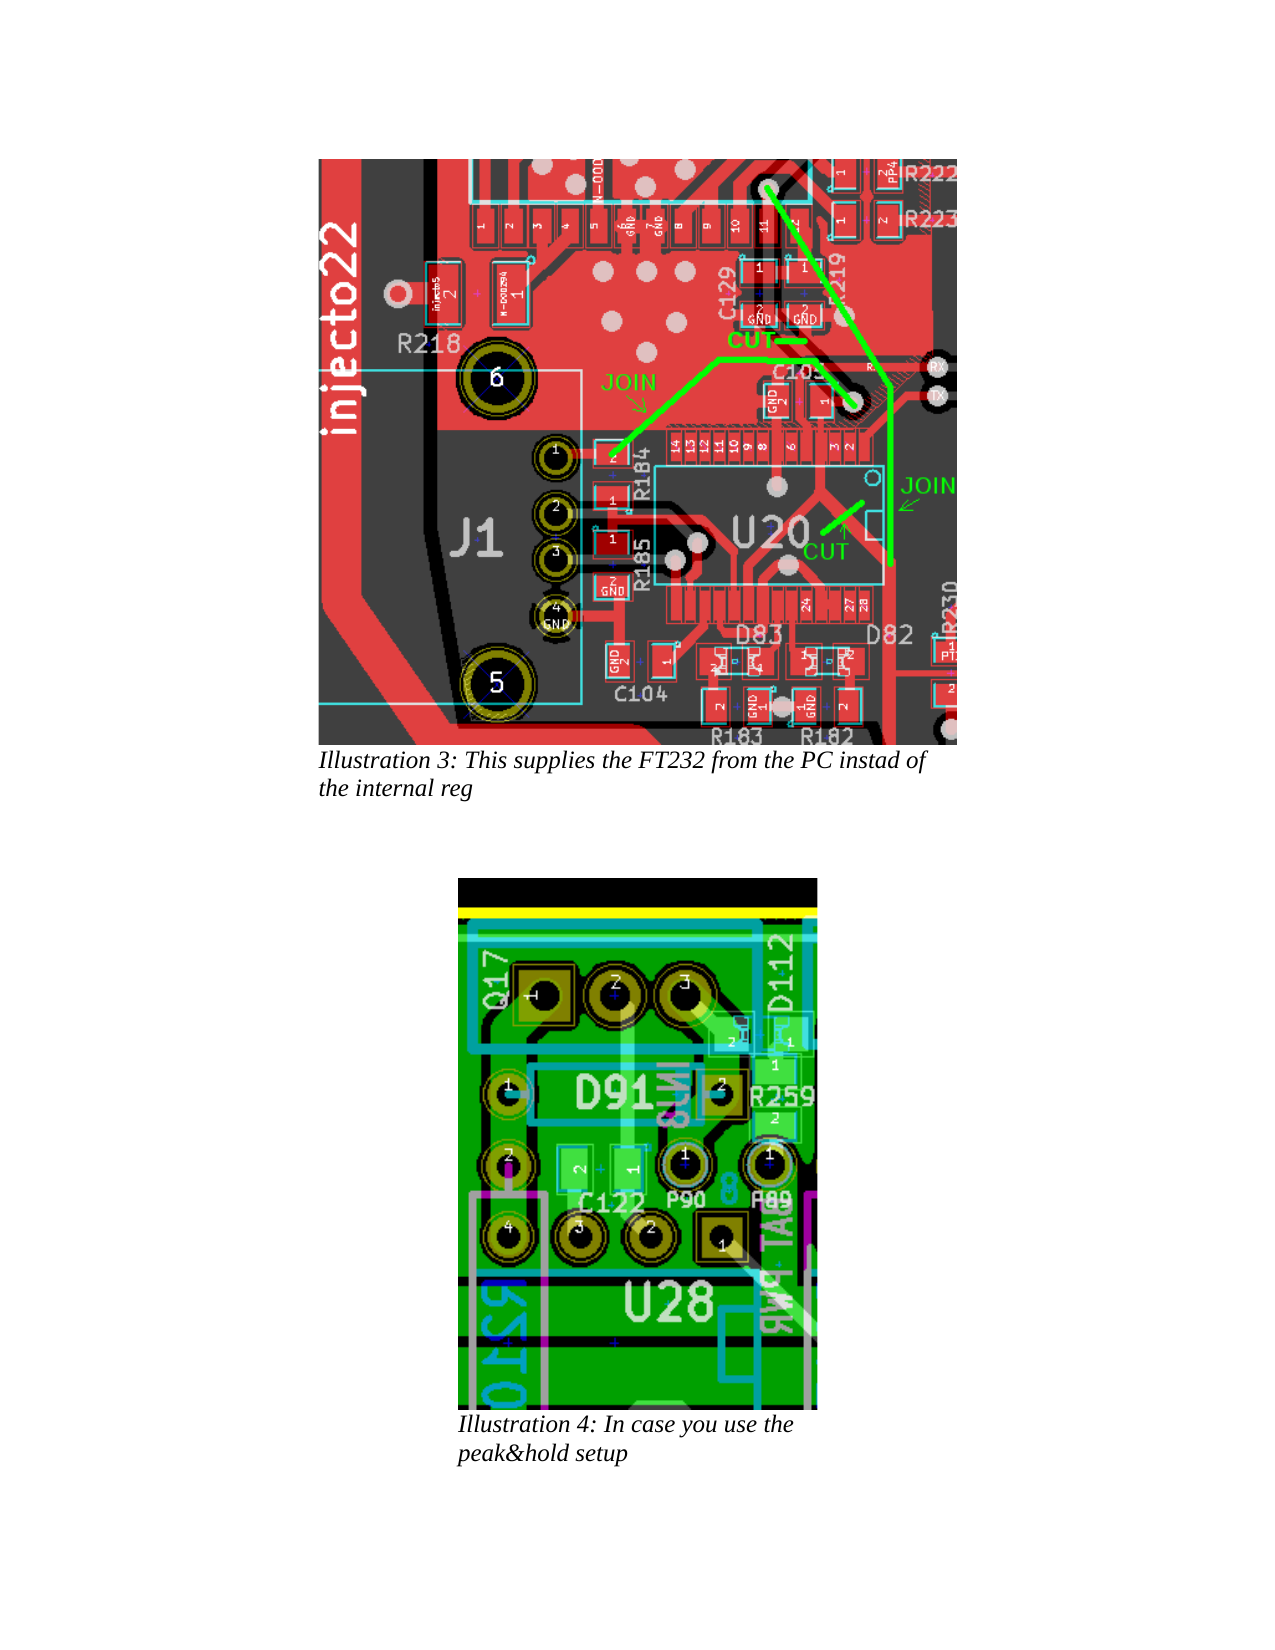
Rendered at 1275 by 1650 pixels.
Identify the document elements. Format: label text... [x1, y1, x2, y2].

text Illustration 4: In case you use the peak&hold setup [458, 1410, 817, 1467]
picture [318, 159, 957, 745]
text Illustration 3: This supplies the FT232 from the PC instad of the internal reg [318, 745, 957, 802]
picture [458, 878, 818, 1410]
